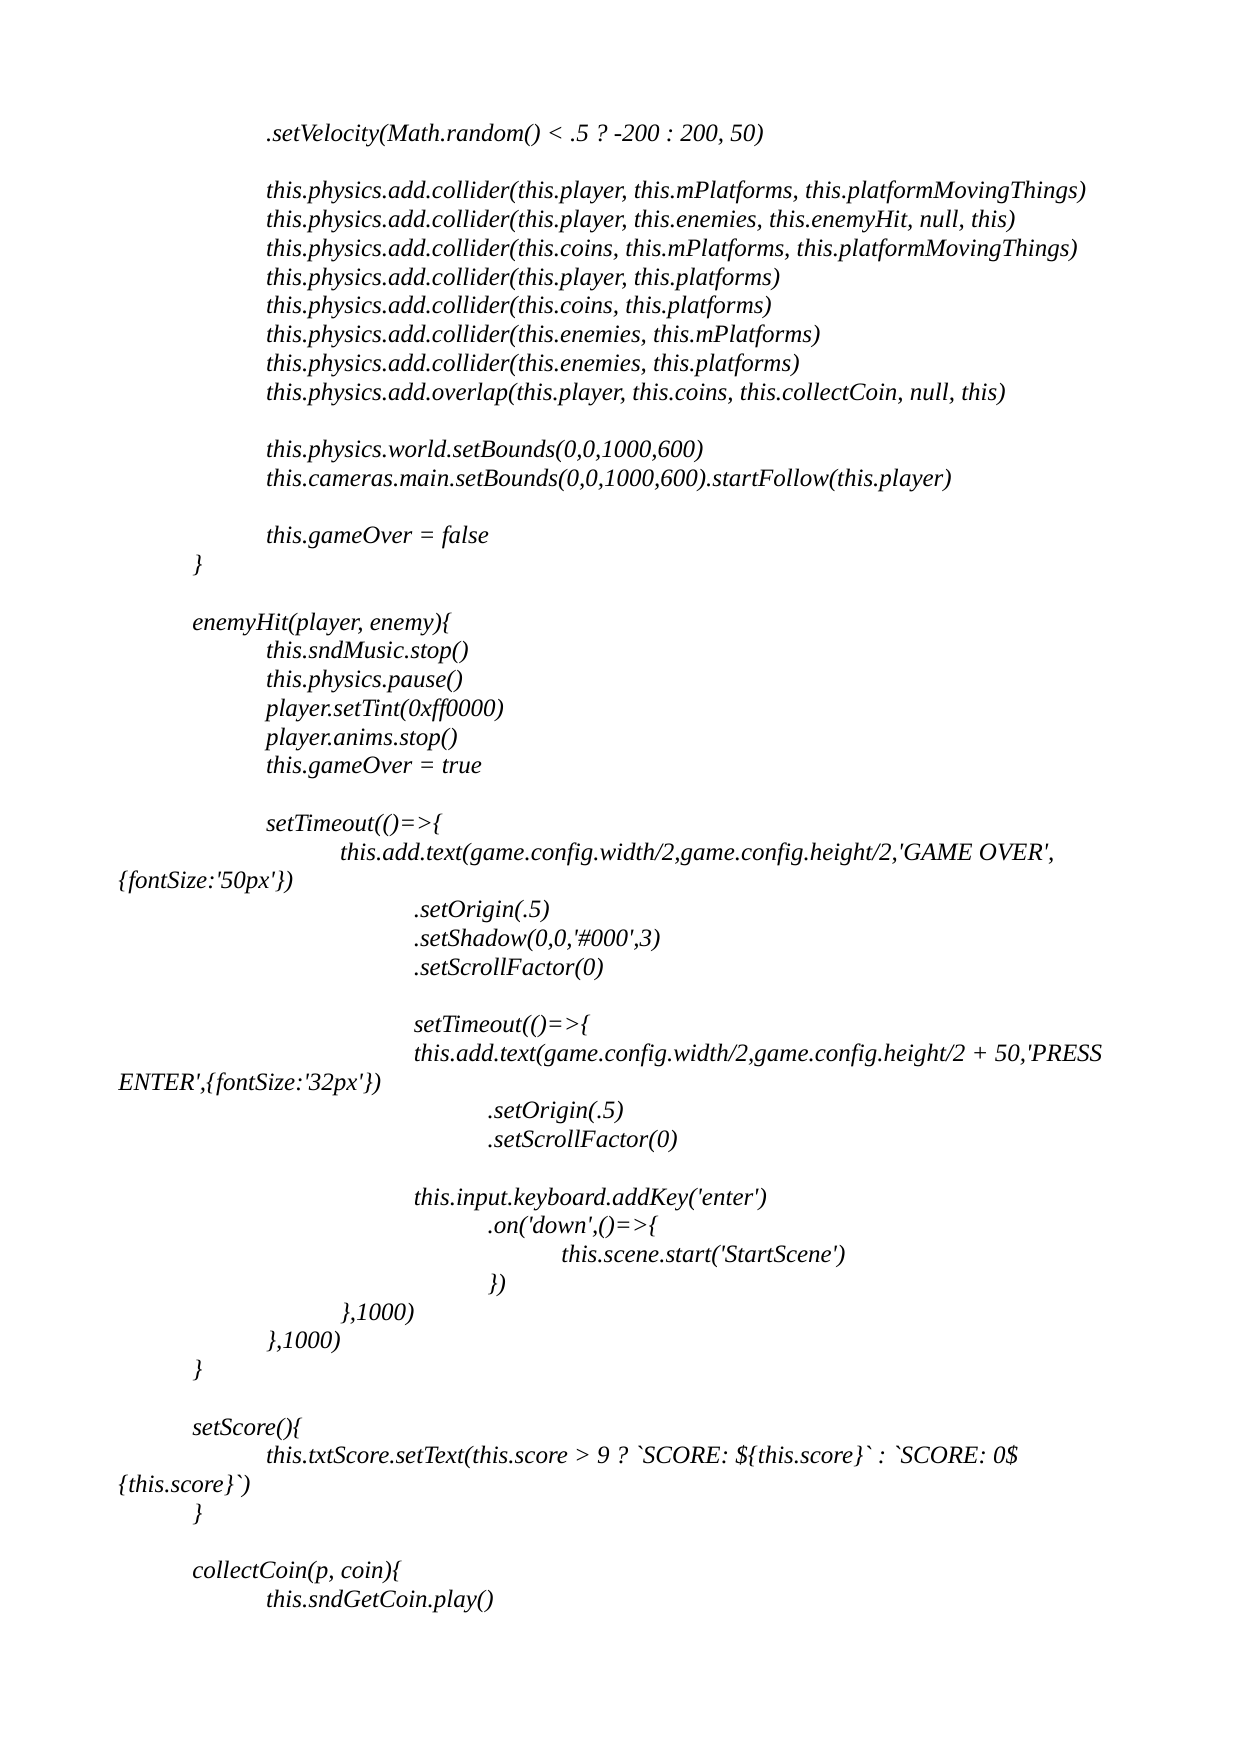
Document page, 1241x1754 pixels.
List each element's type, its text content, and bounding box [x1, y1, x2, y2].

text .setOrigin(.5) [118, 894, 1122, 923]
text this.physics.world.setBounds(0,0,1000,600) [118, 434, 1122, 463]
text setTimeout(()=>{ [118, 1009, 1122, 1038]
text .setShadow(0,0,'#000',3) [118, 923, 1122, 952]
text .on('down',()=>{ [118, 1211, 1122, 1239]
text this.txtScore.setText(this.score > 9 ? `SCORE: ${this.score}` : `SCORE: 0${this.score}`) [118, 1441, 1122, 1498]
text collectCoin(p, coin){ [118, 1556, 1122, 1584]
text } [118, 1498, 1122, 1527]
text setScore(){ [118, 1412, 1122, 1441]
text this.physics.add.overlap(this.player, this.coins, this.collectCoin, null, this) [118, 377, 1122, 406]
text this.add.text(game.config.width/2,game.config.height/2,'GAME OVER',{fontSize:'50px'}) [118, 837, 1122, 894]
text this.input.keyboard.addKey('enter') [118, 1182, 1122, 1211]
text setTimeout(()=>{ [118, 808, 1122, 837]
text .setOrigin(.5) [118, 1096, 1122, 1124]
text player.setTint(0xff0000) [118, 693, 1122, 722]
text this.physics.add.collider(this.player, this.enemies, this.enemyHit, null, this) [118, 204, 1122, 233]
text this.scene.start('StartScene') [118, 1239, 1122, 1268]
text },1000) [118, 1326, 1122, 1354]
text this.physics.add.collider(this.coins, this.mPlatforms, this.platformMovingThings) [118, 233, 1122, 262]
text this.sndGetCoin.play() [118, 1584, 1122, 1613]
text this.physics.add.collider(this.enemies, this.mPlatforms) [118, 319, 1122, 348]
text this.physics.add.collider(this.coins, this.platforms) [118, 291, 1122, 319]
text this.physics.pause() [118, 664, 1122, 693]
text enemyHit(player, enemy){ [118, 607, 1122, 636]
text this.gameOver = false [118, 521, 1122, 549]
text this.add.text(game.config.width/2,game.config.height/2 + 50,'PRESS ENTER',{fontSize:'32px'}) [118, 1038, 1122, 1096]
text .setVelocity(Math.random() < .5 ? -200 : 200, 50) [118, 118, 1122, 147]
text },1000) [118, 1297, 1122, 1326]
text this.physics.add.collider(this.player, this.mPlatforms, this.platformMovingThings) [118, 176, 1122, 204]
text } [118, 549, 1122, 578]
text player.anims.stop() [118, 722, 1122, 751]
text } [118, 1354, 1122, 1383]
text this.physics.add.collider(this.enemies, this.platforms) [118, 348, 1122, 377]
text this.cameras.main.setBounds(0,0,1000,600).startFollow(this.player) [118, 463, 1122, 492]
text this.sndMusic.stop() [118, 636, 1122, 664]
text this.physics.add.collider(this.player, this.platforms) [118, 262, 1122, 291]
text .setScrollFactor(0) [118, 952, 1122, 981]
text this.gameOver = true [118, 751, 1122, 779]
text }) [118, 1268, 1122, 1297]
text .setScrollFactor(0) [118, 1124, 1122, 1153]
